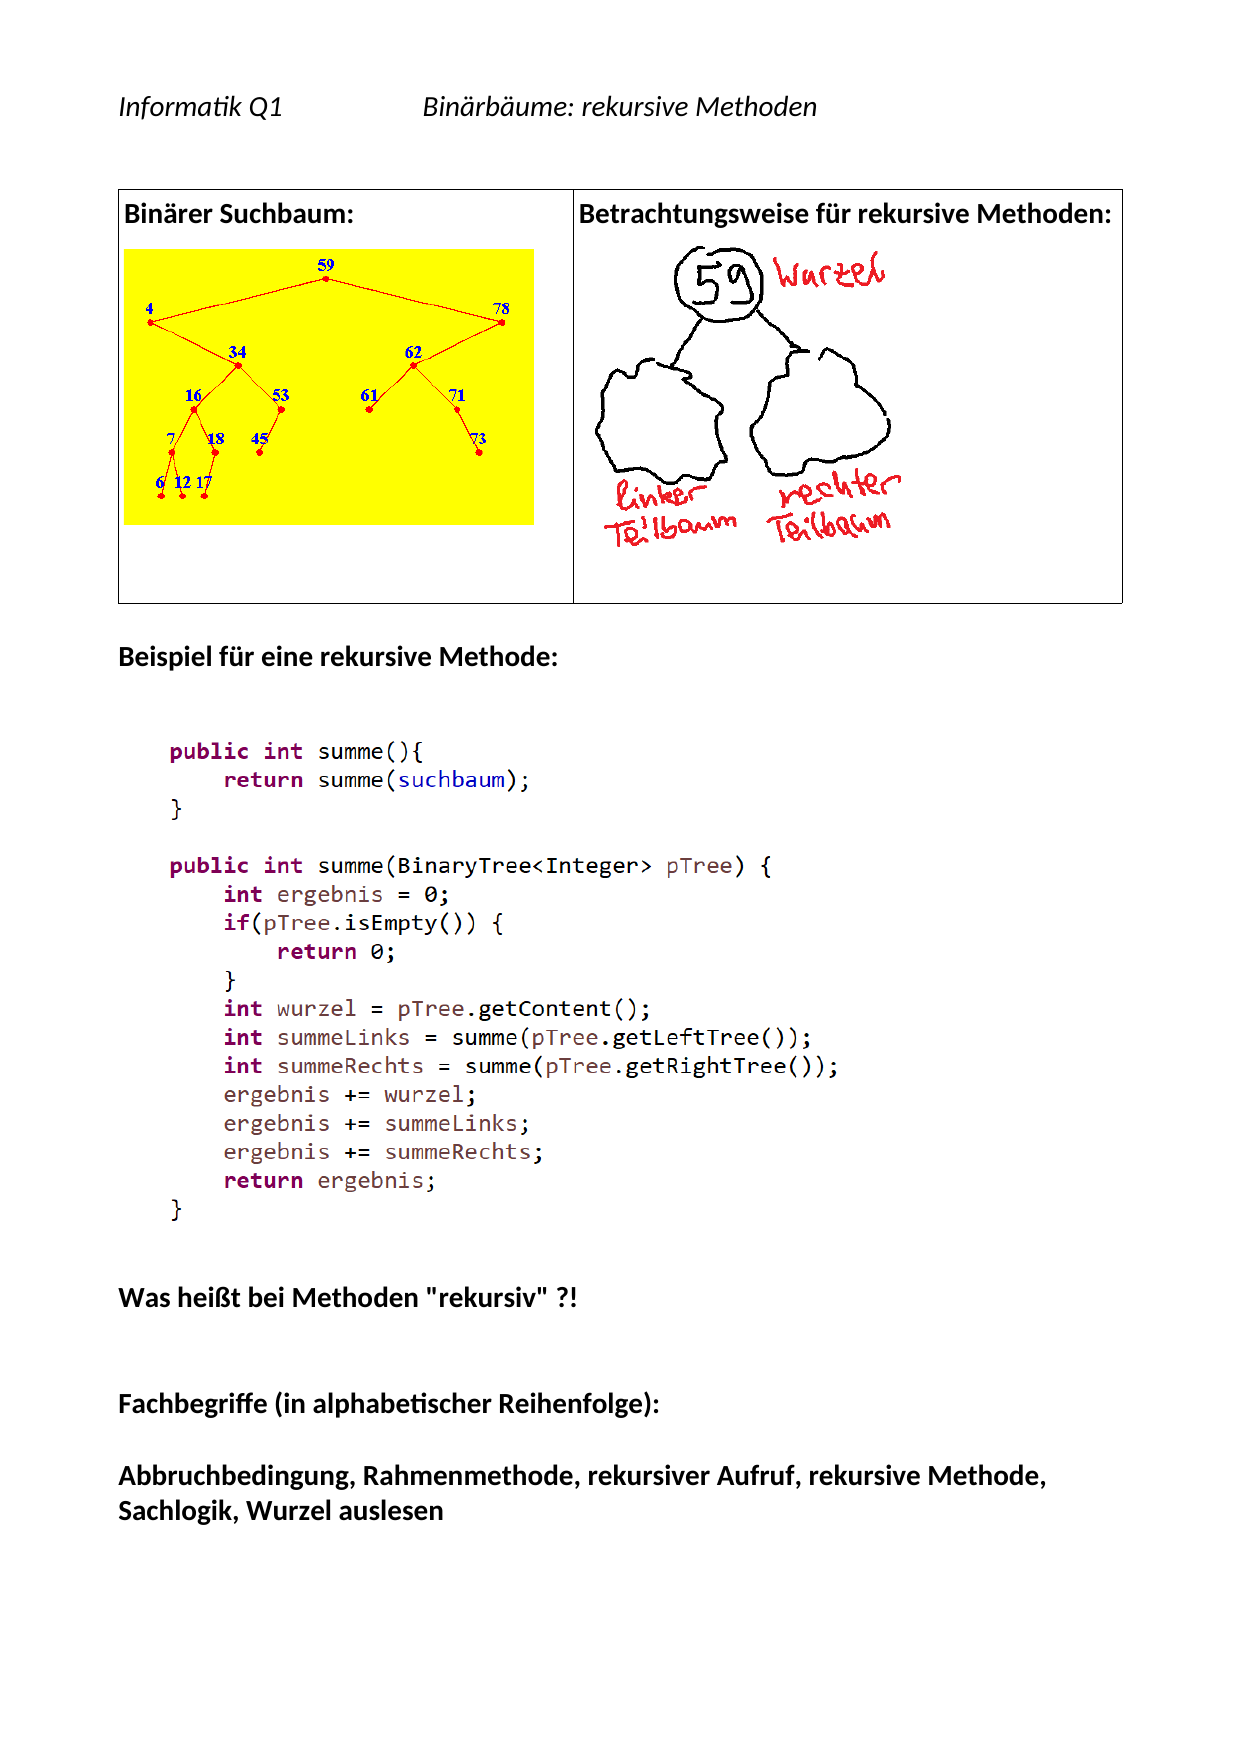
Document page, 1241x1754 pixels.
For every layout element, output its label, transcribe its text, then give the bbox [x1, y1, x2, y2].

table_header Binärer Suchbaum: [119, 190, 573, 603]
text Beispiel für eine rekursive Methode: [118, 638, 1122, 674]
picture [118, 709, 863, 1250]
picture [578, 230, 904, 556]
picture [123, 249, 534, 525]
text Was heißt bei Methoden "rekursiv" ?! [118, 1279, 1122, 1314]
text Abbruchbedingung, Rahmenmethode, rekursiver Aufruf, rekursive Methode, Sachlogik, Wurzel auslesen [118, 1457, 1122, 1528]
table_header Betrachtungsweise für rekursive Methoden: [574, 190, 1122, 603]
text Fachbegriffe (in alphabetischer Reihenfolge): [118, 1386, 1122, 1421]
